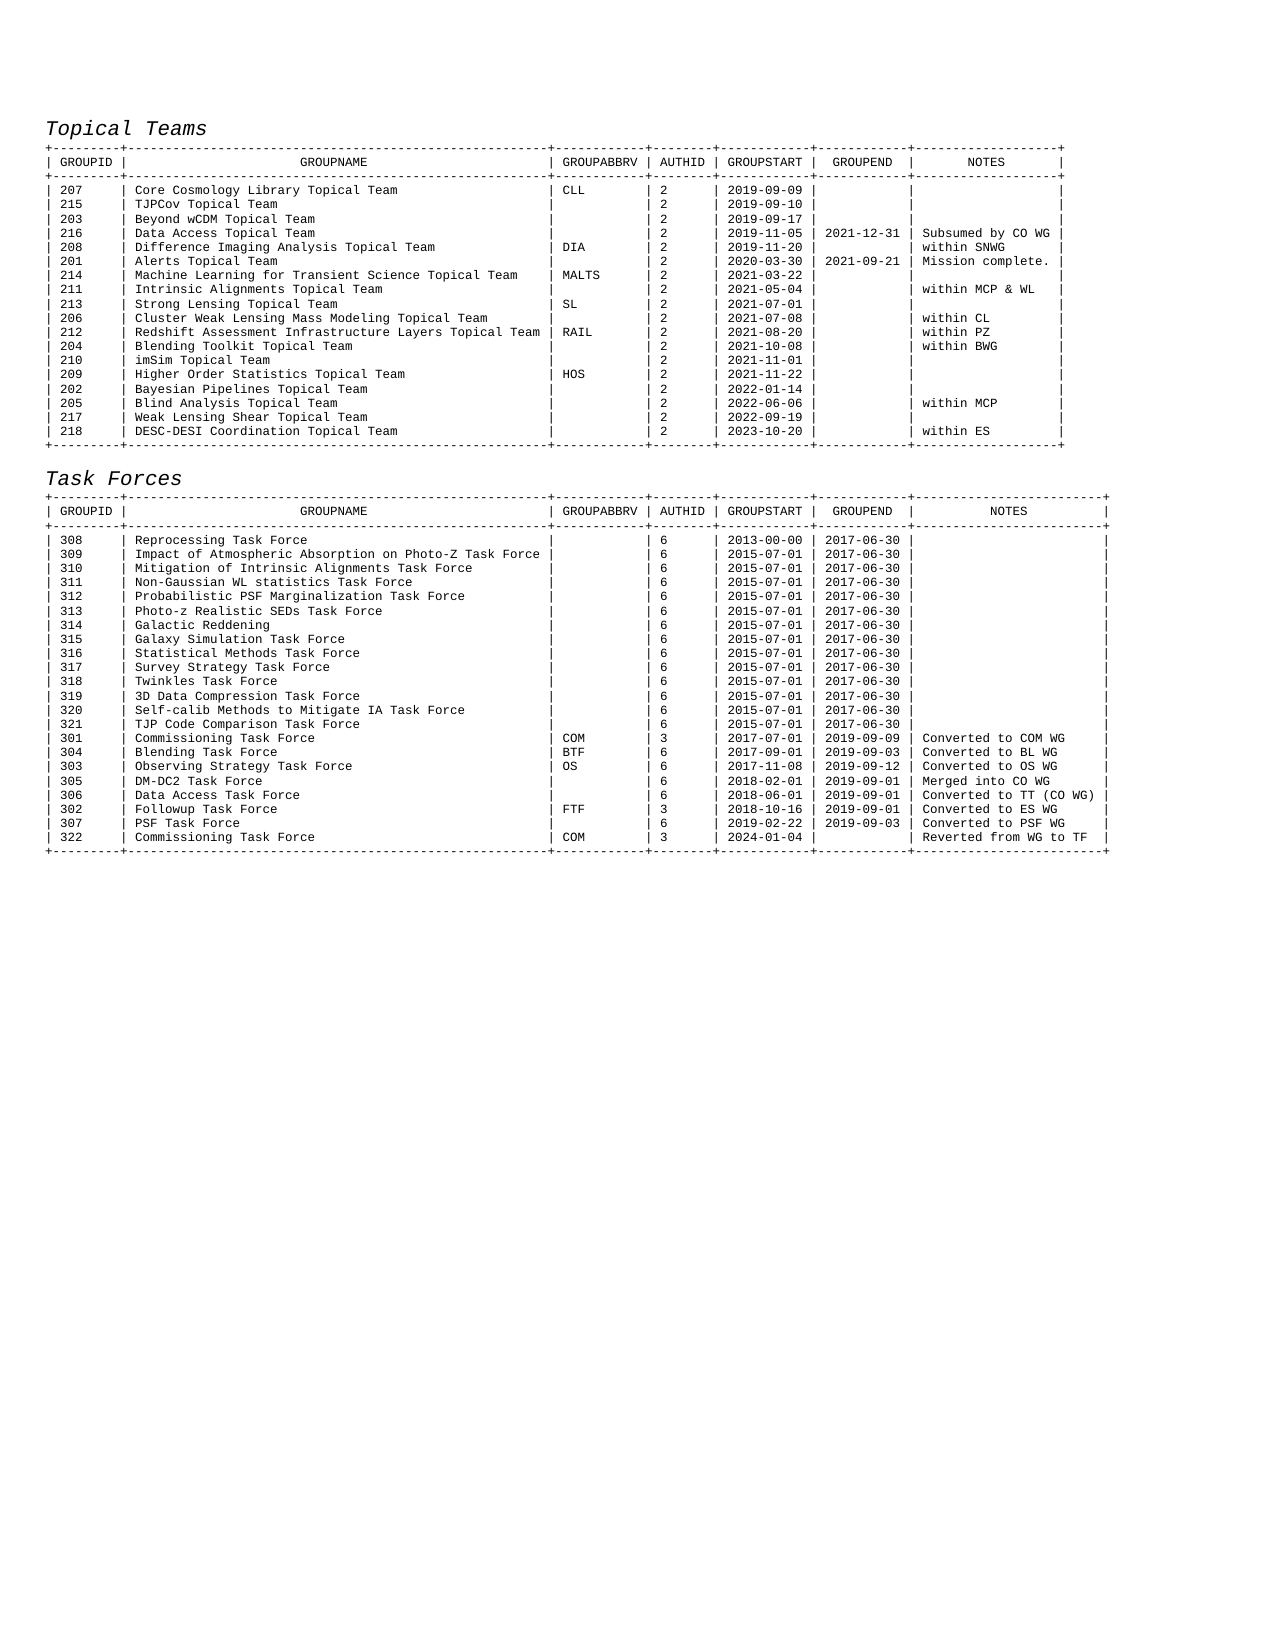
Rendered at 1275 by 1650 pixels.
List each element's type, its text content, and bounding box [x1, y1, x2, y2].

text +---------+--------------------------------------------------------+------------+--------+------------+------------+-------------------+ [45, 142, 1230, 156]
text | 305 | DM-DC2 Task Force | | 6 | 2018-02-01 | 2019-09-01 | Merged into CO WG | [45, 774, 1230, 789]
text | 303 | Observing Strategy Task Force | OS | 6 | 2017-11-08 | 2019-09-12 | Converted to OS WG | [45, 760, 1230, 774]
text +---------+--------------------------------------------------------+------------+--------+------------+------------+-------------------------+ [45, 519, 1230, 534]
text Task Forces [45, 468, 1230, 491]
text | 210 | imSim Topical Team | | 2 | 2021-11-01 | | | [45, 354, 1230, 368]
text | 312 | Probabilistic PSF Marginalization Task Force | | 6 | 2015-07-01 | 2017-06-30 | | [45, 590, 1230, 604]
text +---------+--------------------------------------------------------+------------+--------+------------+------------+-------------------------+ [45, 491, 1230, 505]
text | 301 | Commissioning Task Force | COM | 3 | 2017-07-01 | 2019-09-09 | Converted to COM WG | [45, 732, 1230, 746]
text | 314 | Galactic Reddening | | 6 | 2015-07-01 | 2017-06-30 | | [45, 619, 1230, 633]
text | 317 | Survey Strategy Task Force | | 6 | 2015-07-01 | 2017-06-30 | | [45, 661, 1230, 675]
text | GROUPID | GROUPNAME | GROUPABBRV | AUTHID | GROUPSTART | GROUPEND | NOTES | [45, 505, 1230, 519]
text | 315 | Galaxy Simulation Task Force | | 6 | 2015-07-01 | 2017-06-30 | | [45, 633, 1230, 647]
text | 307 | PSF Task Force | | 6 | 2019-02-22 | 2019-09-03 | Converted to PSF WG | [45, 817, 1230, 831]
text +---------+--------------------------------------------------------+------------+--------+------------+------------+-------------------------+ [45, 845, 1230, 859]
text | 201 | Alerts Topical Team | | 2 | 2020-03-30 | 2021-09-21 | Mission complete. | [45, 255, 1230, 269]
text Topical Teams [45, 118, 1230, 142]
text | 322 | Commissioning Task Force | COM | 3 | 2024-01-04 | | Reverted from WG to TF | [45, 831, 1230, 845]
text | 207 | Core Cosmology Library Topical Team | CLL | 2 | 2019-09-09 | | | [45, 184, 1230, 198]
text | 211 | Intrinsic Alignments Topical Team | | 2 | 2021-05-04 | | within MCP & WL | [45, 283, 1230, 298]
text | 319 | 3D Data Compression Task Force | | 6 | 2015-07-01 | 2017-06-30 | | [45, 689, 1230, 704]
text | 309 | Impact of Atmospheric Absorption on Photo-Z Task Force | | 6 | 2015-07-01 | 2017-06-30 | | [45, 548, 1230, 562]
text | 208 | Difference Imaging Analysis Topical Team | DIA | 2 | 2019-11-20 | | within SNWG | [45, 241, 1230, 255]
text | GROUPID | GROUPNAME | GROUPABBRV | AUTHID | GROUPSTART | GROUPEND | NOTES | [45, 156, 1230, 170]
text | 217 | Weak Lensing Shear Topical Team | | 2 | 2022-09-19 | | | [45, 411, 1230, 425]
text | 321 | TJP Code Comparison Task Force | | 6 | 2015-07-01 | 2017-06-30 | | [45, 718, 1230, 732]
text | 205 | Blind Analysis Topical Team | | 2 | 2022-06-06 | | within MCP | [45, 397, 1230, 411]
text | 203 | Beyond wCDM Topical Team | | 2 | 2019-09-17 | | | [45, 213, 1230, 227]
text | 204 | Blending Toolkit Topical Team | | 2 | 2021-10-08 | | within BWG | [45, 340, 1230, 354]
text | 306 | Data Access Task Force | | 6 | 2018-06-01 | 2019-09-01 | Converted to TT (CO WG) | [45, 789, 1230, 803]
text | 310 | Mitigation of Intrinsic Alignments Task Force | | 6 | 2015-07-01 | 2017-06-30 | | [45, 562, 1230, 576]
text | 311 | Non-Gaussian WL statistics Task Force | | 6 | 2015-07-01 | 2017-06-30 | | [45, 576, 1230, 590]
text | 214 | Machine Learning for Transient Science Topical Team | MALTS | 2 | 2021-03-22 | | | [45, 269, 1230, 283]
text | 308 | Reprocessing Task Force | | 6 | 2013-00-00 | 2017-06-30 | | [45, 534, 1230, 548]
text | 320 | Self-calib Methods to Mitigate IA Task Force | | 6 | 2015-07-01 | 2017-06-30 | | [45, 704, 1230, 718]
text | 209 | Higher Order Statistics Topical Team | HOS | 2 | 2021-11-22 | | | [45, 368, 1230, 383]
text | 316 | Statistical Methods Task Force | | 6 | 2015-07-01 | 2017-06-30 | | [45, 647, 1230, 661]
text | 302 | Followup Task Force | FTF | 3 | 2018-10-16 | 2019-09-01 | Converted to ES WG | [45, 803, 1230, 817]
text | 212 | Redshift Assessment Infrastructure Layers Topical Team | RAIL | 2 | 2021-08-20 | | within PZ | [45, 326, 1230, 340]
text +---------+--------------------------------------------------------+------------+--------+------------+------------+-------------------+ [45, 439, 1230, 453]
text | 318 | Twinkles Task Force | | 6 | 2015-07-01 | 2017-06-30 | | [45, 675, 1230, 689]
text | 215 | TJPCov Topical Team | | 2 | 2019-09-10 | | | [45, 198, 1230, 213]
text | 218 | DESC-DESI Coordination Topical Team | | 2 | 2023-10-20 | | within ES | [45, 425, 1230, 439]
text | 213 | Strong Lensing Topical Team | SL | 2 | 2021-07-01 | | | [45, 298, 1230, 312]
text | 313 | Photo-z Realistic SEDs Task Force | | 6 | 2015-07-01 | 2017-06-30 | | [45, 604, 1230, 619]
text | 216 | Data Access Topical Team | | 2 | 2019-11-05 | 2021-12-31 | Subsumed by CO WG | [45, 227, 1230, 241]
text | 206 | Cluster Weak Lensing Mass Modeling Topical Team | | 2 | 2021-07-08 | | within CL | [45, 312, 1230, 326]
text | 304 | Blending Task Force | BTF | 6 | 2017-09-01 | 2019-09-03 | Converted to BL WG | [45, 746, 1230, 760]
text +---------+--------------------------------------------------------+------------+--------+------------+------------+-------------------+ [45, 170, 1230, 184]
text | 202 | Bayesian Pipelines Topical Team | | 2 | 2022-01-14 | | | [45, 383, 1230, 397]
